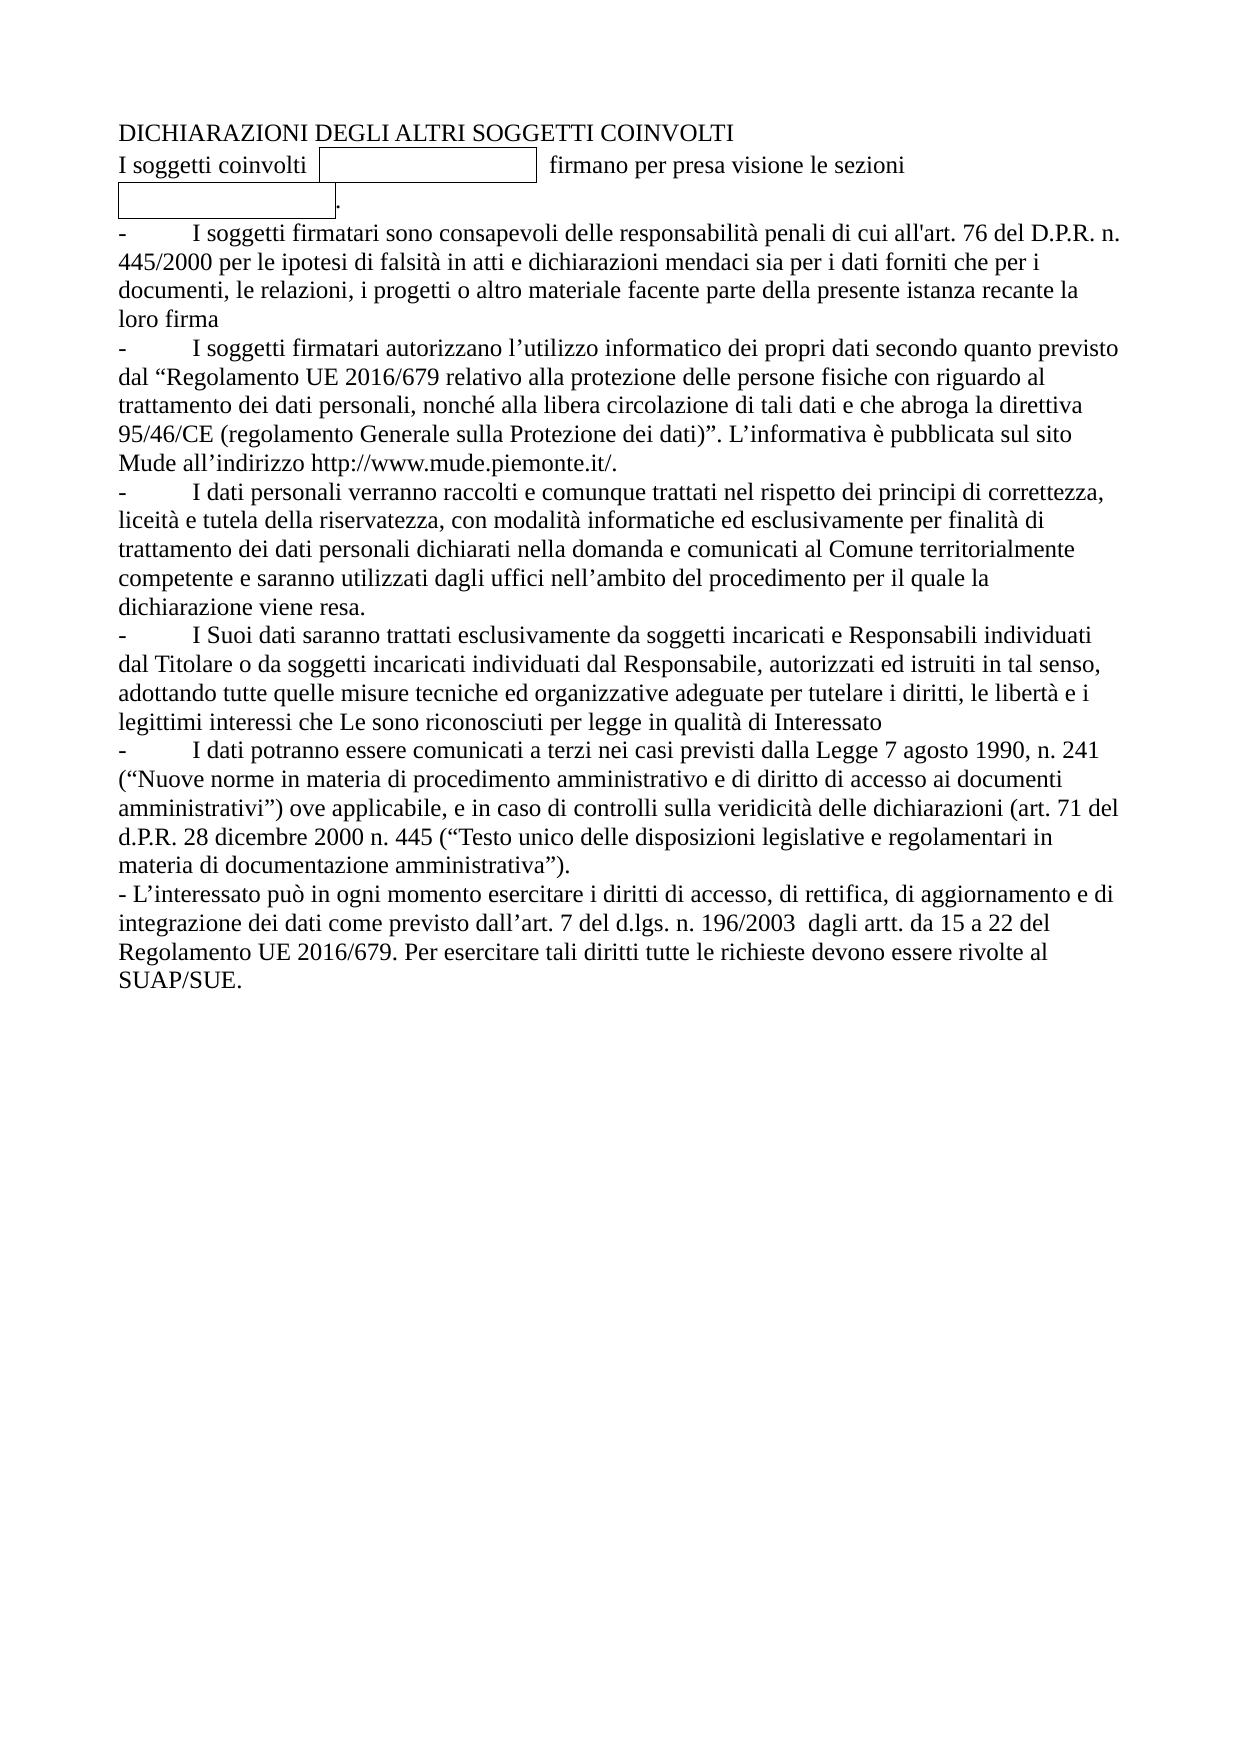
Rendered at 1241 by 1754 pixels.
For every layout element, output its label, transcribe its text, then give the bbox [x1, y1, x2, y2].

text - I Suoi dati saranno trattati esclusivamente da soggetti incaricati e Responsabili individuati dal Titolare o da soggetti incaricati individuati dal Responsabile, autorizzati ed istruiti in tal senso, adottando tutte quelle misure tecniche ed organizzative adeguate per tutelare i diritti, le libertà e i legittimi interessi che Le sono riconosciuti per legge in qualità di Interessato [118, 620, 1122, 735]
text - I soggetti firmatari sono consapevoli delle responsabilità penali di cui all'art. 76 del D.P.R. n. 445/2000 per le ipotesi di falsità in atti e dichiarazioni mendaci sia per i dati forniti che per i documenti, le relazioni, i progetti o altro materiale facente parte della presente istanza recante la loro firma [118, 218, 1122, 333]
text DICHIARAZIONI DEGLI ALTRI SOGGETTI COINVOLTI [118, 118, 1122, 147]
text - L’interessato può in ogni momento esercitare i diritti di accesso, di rettifica, di aggiornamento e di integrazione dei dati come previsto dall’art. 7 del d.lgs. n. 196/2003 dagli artt. da 15 a 22 del Regolamento UE 2016/679. Per esercitare tali diritti tutte le richieste devono essere rivolte al SUAP/SUE. [118, 879, 1122, 994]
text - I dati potranno essere comunicati a terzi nei casi previsti dalla Legge 7 agosto 1990, n. 241 (“Nuove norme in materia di procedimento amministrativo e di diritto di accesso ai documenti amministrativi”) ove applicabile, e in caso di controlli sulla veridicità delle dichiarazioni (art. 71 del d.P.R. 28 dicembre 2000 n. 445 (“Testo unico delle disposizioni legislative e regolamentari in materia di documentazione amministrativa”). [118, 735, 1122, 879]
text firmano per presa visione le sezioni . [336, 147, 1122, 218]
text - I soggetti firmatari autorizzano l’utilizzo informatico dei propri dati secondo quanto previsto dal “Regolamento UE 2016/679 relativo alla protezione delle persone fisiche con riguardo al trattamento dei dati personali, nonché alla libera circolazione di tali dati e che abroga la direttiva 95/46/CE (regolamento Generale sulla Protezione dei dati)”. L’informativa è pubblicata sul sito Mude all’indirizzo http://www.mude.piemonte.it/. [118, 333, 1122, 477]
text - I dati personali verranno raccolti e comunque trattati nel rispetto dei principi di correttezza, liceità e tutela della riservatezza, con modalità informatiche ed esclusivamente per finalità di trattamento dei dati personali dichiarati nella domanda e comunicati al Comune territorialmente competente e saranno utilizzati dagli uffici nell’ambito del procedimento per il quale la dichiarazione viene resa. [118, 477, 1122, 620]
text I soggetti coinvolti [118, 147, 319, 182]
